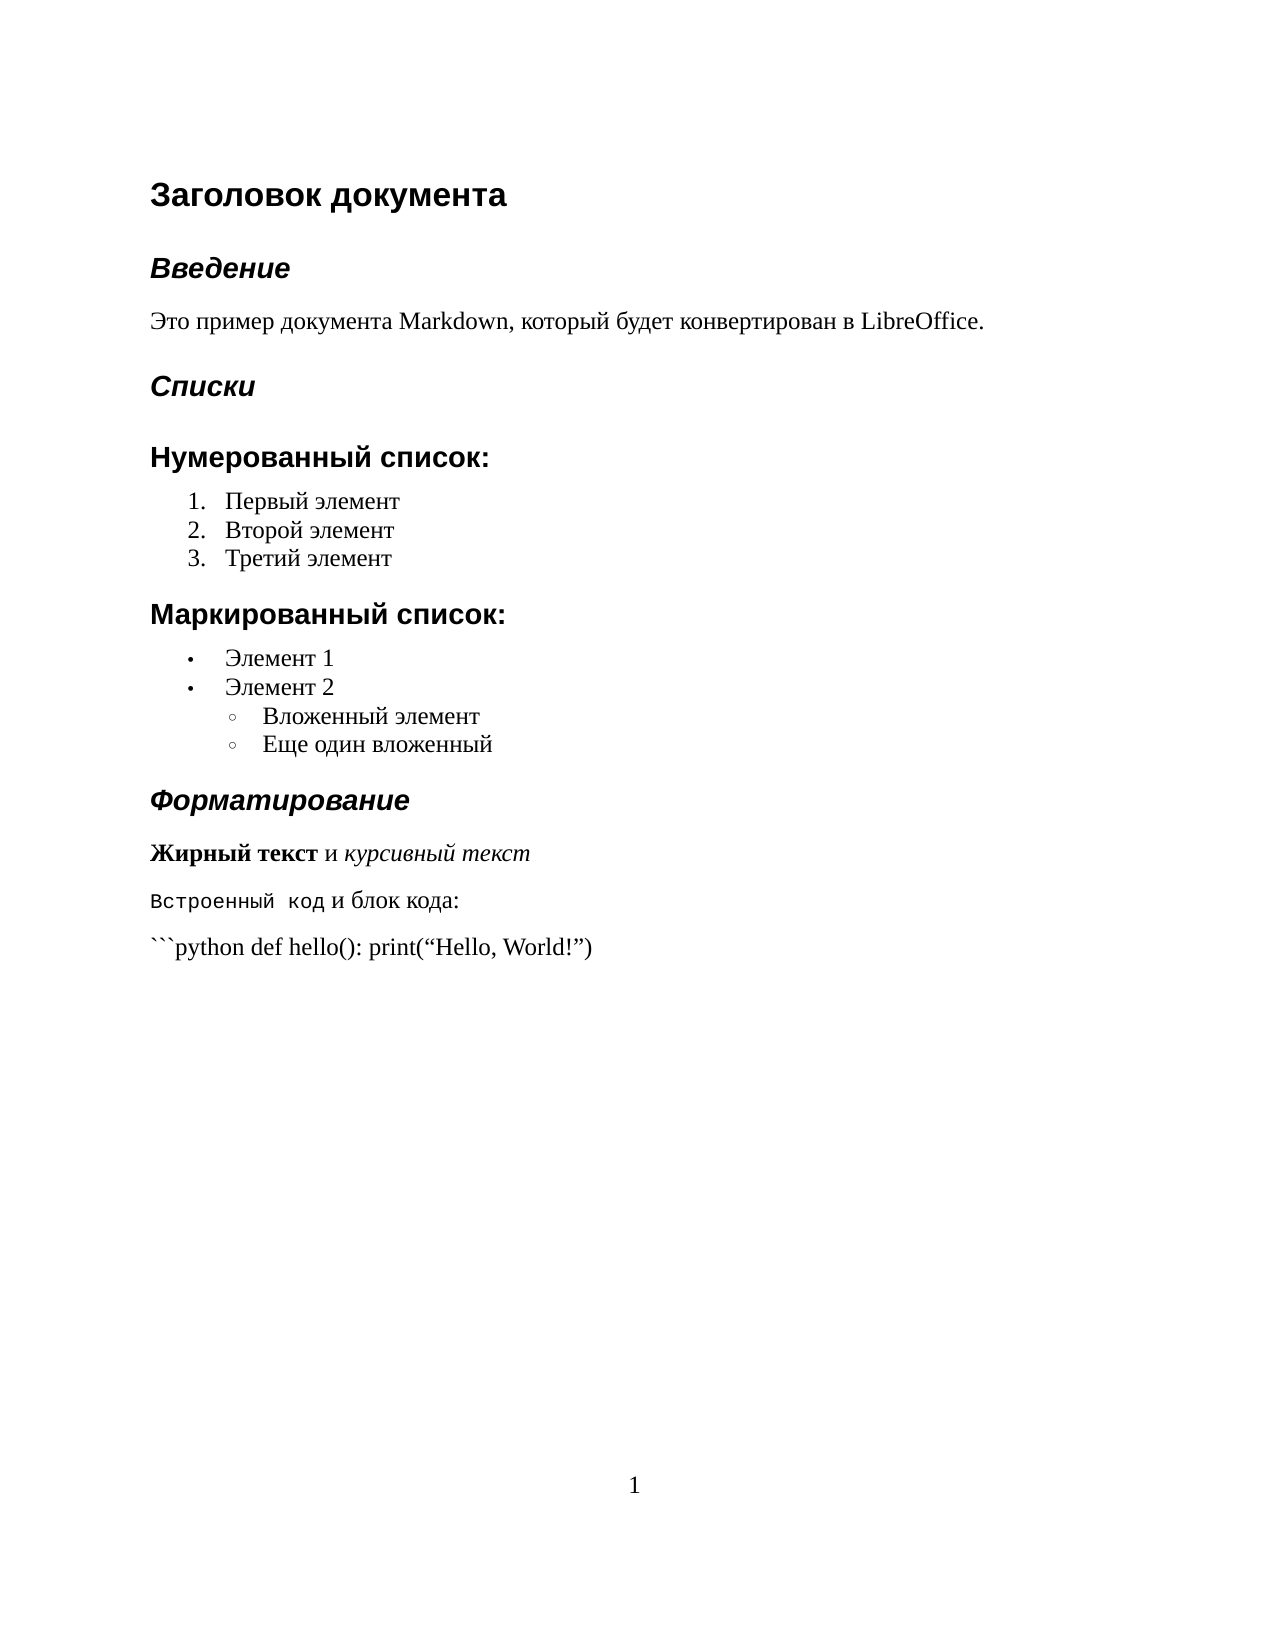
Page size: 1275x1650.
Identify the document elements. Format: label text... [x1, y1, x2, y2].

text Жирный текст и курсивный текст [150, 838, 1125, 867]
subtitle Заголовок документа [150, 175, 1125, 214]
text Встроенный код и блок кода: [150, 885, 1125, 914]
subtitle Маркированный список: [150, 597, 1125, 631]
list Второй элемент [187, 515, 1125, 543]
subtitle Форматирование [150, 783, 1125, 817]
list Еще один вложенный [225, 729, 1125, 758]
subtitle Нумерованный список: [150, 440, 1125, 473]
list Вложенный элемент [225, 701, 1125, 729]
list Третий элемент [187, 543, 1125, 572]
text ```python def hello(): print(“Hello, World!”) [150, 932, 1125, 961]
list Первый элемент [187, 486, 1125, 515]
subtitle Введение [150, 251, 1125, 285]
list Элемент 1 [187, 643, 1125, 672]
text Это пример документа Markdown, который будет конвертирован в LibreOffice. [150, 306, 1125, 335]
subtitle Списки [150, 369, 1125, 402]
list Элемент 2 [187, 672, 1125, 701]
